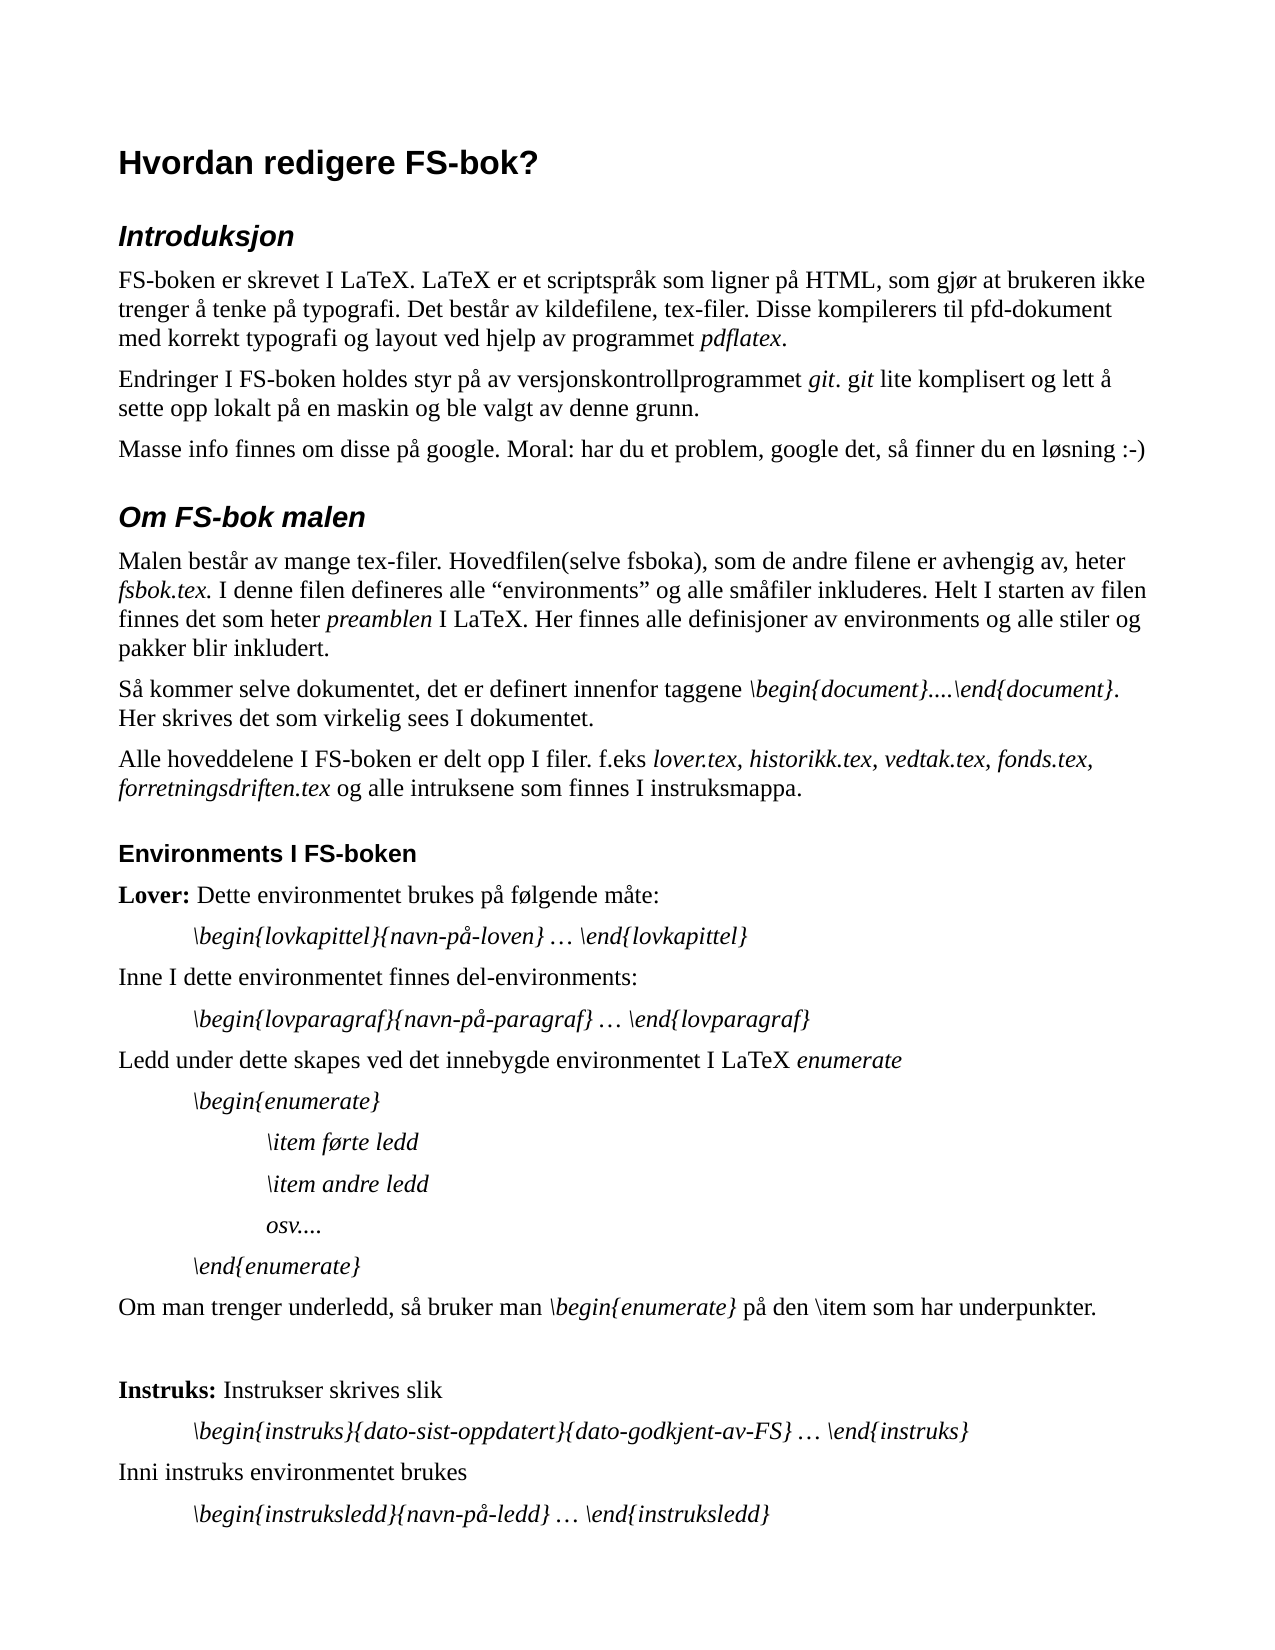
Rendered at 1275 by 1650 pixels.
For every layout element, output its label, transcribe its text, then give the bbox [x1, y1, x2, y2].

text Inni instruks environmentet brukes [118, 1457, 1157, 1486]
text Malen består av mange tex-filer. Hovedfilen(selve fsboka), som de andre filene er avhengig av, heter fsbok.tex. I denne filen defineres alle “environments” og alle småfiler inkluderes. Helt I starten av filen finnes det som heter preamblen I LaTeX. Her finnes alle definisjoner av environments og alle stiler og pakker blir inkludert. [118, 546, 1157, 661]
text FS-boken er skrevet I LaTeX. LaTeX er et scriptspråk som ligner på HTML, som gjør at brukeren ikke trenger å tenke på typografi. Det består av kildefilene, tex-filer. Disse kompilerers til pfd-dokument med korrekt typografi og layout ved hjelp av programmet pdflatex. [118, 265, 1157, 352]
text \item førte ledd [118, 1127, 1157, 1156]
text Endringer I FS-boken holdes styr på av versjonskontrollprogrammet git. git lite komplisert og lett å sette opp lokalt på en maskin og ble valgt av denne grunn. [118, 364, 1157, 422]
text Inne I dette environmentet finnes del-environments: [118, 962, 1157, 991]
text Ledd under dette skapes ved det innebygde environmentet I LaTeX enumerate [118, 1045, 1157, 1074]
text osv.... [118, 1210, 1157, 1239]
text Alle hoveddelene I FS-boken er delt opp I filer. f.eks lover.tex, historikk.tex, vedtak.tex, fonds.tex, forretningsdriften.tex og alle intruksene som finnes I instruksmappa. [118, 744, 1157, 801]
text \item andre ledd [118, 1169, 1157, 1197]
text \end{enumerate} [118, 1251, 1157, 1280]
text Instruks: Instrukser skrives slik [118, 1375, 1157, 1404]
text Masse info finnes om disse på google. Moral: har du et problem, google det, så finner du en løsning :-) [118, 434, 1157, 463]
text Lover: Dette environmentet brukes på følgende måte: [118, 880, 1157, 909]
subtitle Introduksjon [118, 219, 1157, 253]
text Så kommer selve dokumentet, det er definert innenfor taggene \begin{document}....\end{document}. Her skrives det som virkelig sees I dokumentet. [118, 674, 1157, 731]
text \begin{instruks}{dato-sist-oppdatert}{dato-godkjent-av-FS} … \end{instruks} [118, 1416, 1157, 1445]
subtitle Environments I FS-boken [118, 839, 1157, 867]
text \begin{instruksledd}{navn-på-ledd} … \end{instruksledd} [118, 1499, 1157, 1527]
text \begin{enumerate} [118, 1086, 1157, 1115]
text Om man trenger underledd, så bruker man \begin{enumerate} på den \item som har underpunkter. [118, 1292, 1157, 1321]
text \begin{lovkapittel}{navn-på-loven} … \end{lovkapittel} [118, 921, 1157, 950]
subtitle Hvordan redigere FS-bok? [118, 143, 1157, 182]
subtitle Om FS-bok malen [118, 500, 1157, 534]
text \begin{lovparagraf}{navn-på-paragraf} … \end{lovparagraf} [118, 1004, 1157, 1032]
